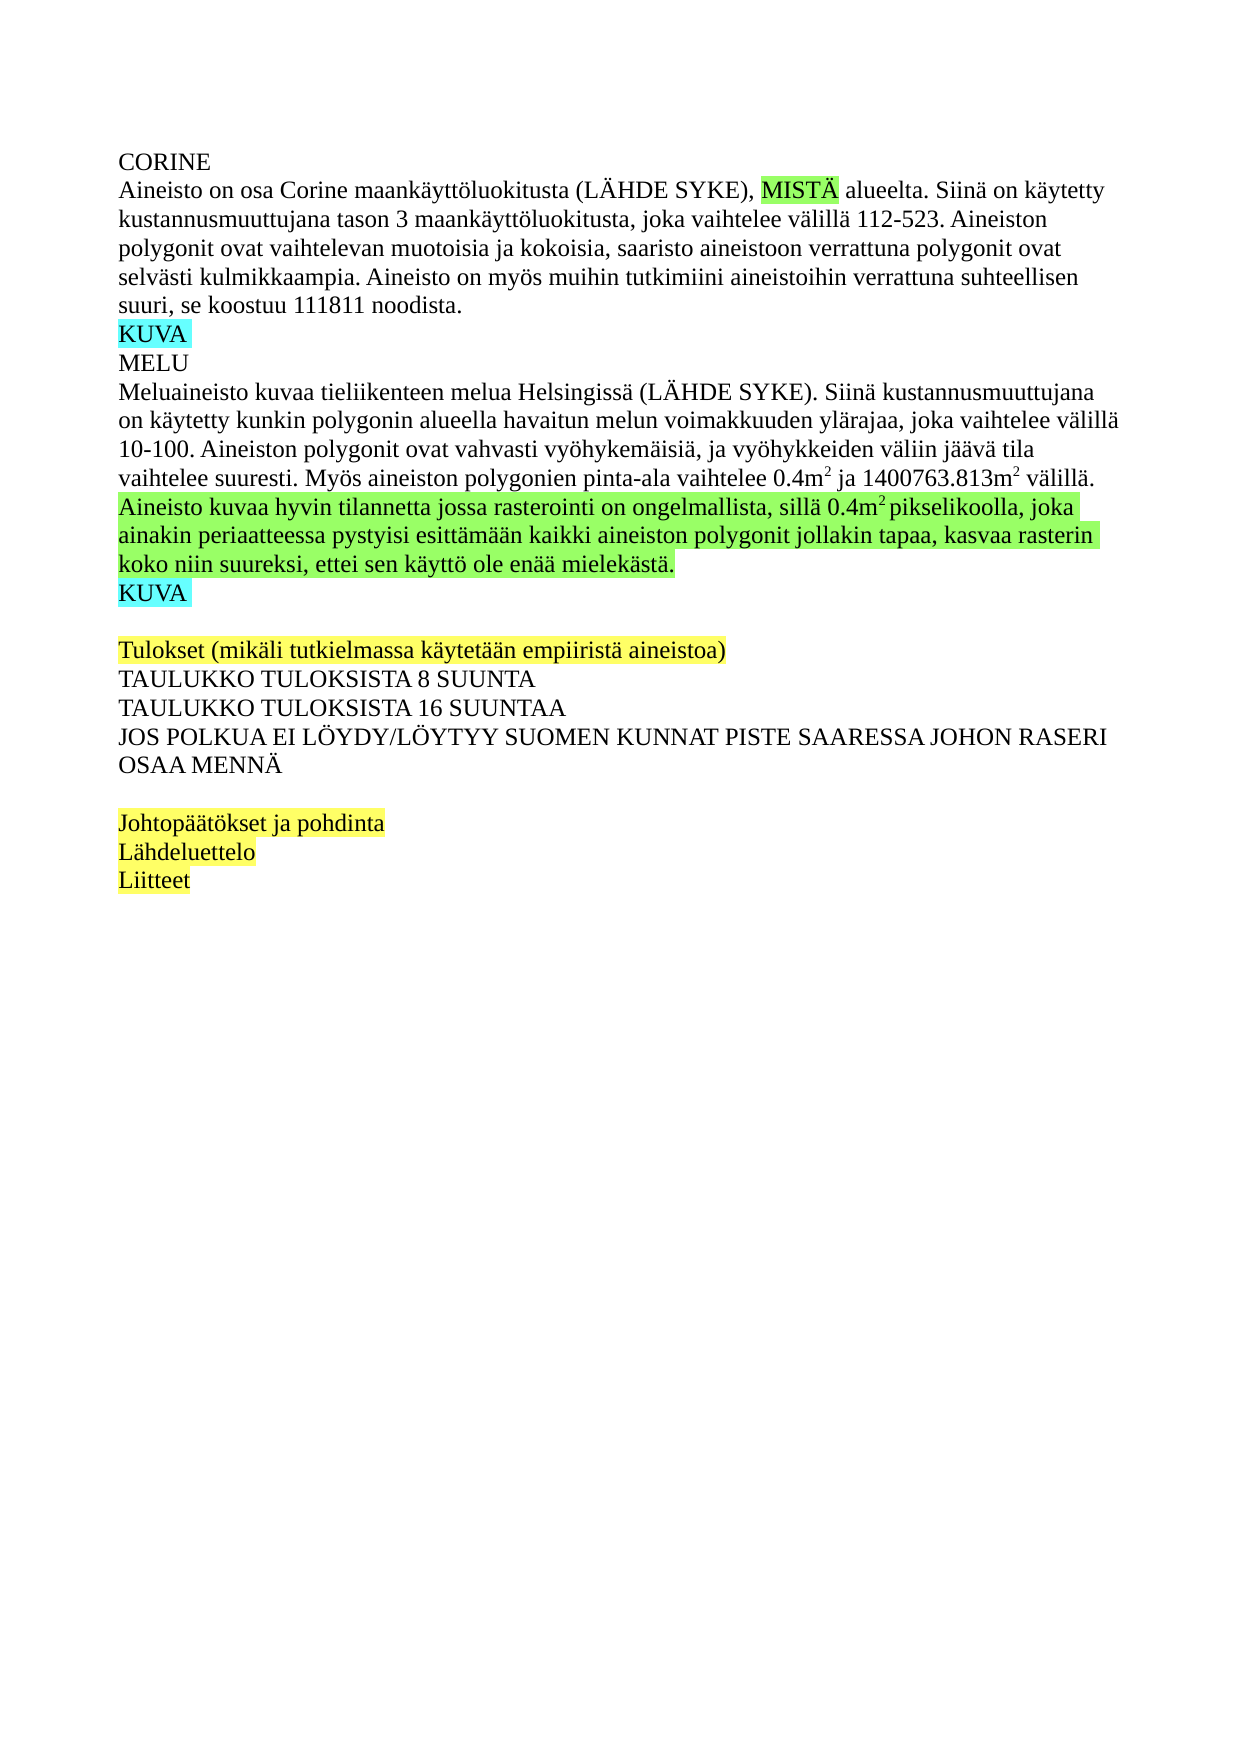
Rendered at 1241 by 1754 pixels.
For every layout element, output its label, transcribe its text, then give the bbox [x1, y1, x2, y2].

text Liitteet [118, 866, 1122, 894]
text Lähdeluettelo [118, 837, 1122, 866]
text TAULUKKO TULOKSISTA 16 SUUNTAA [118, 693, 1122, 722]
text Aineisto on osa Corine maankäyttöluokitusta (LÄHDE SYKE), MISTÄ alueelta. Siinä on käytetty kustannusmuuttujana tason 3 maankäyttöluokitusta, joka vaihtelee välillä 112-523. Aineiston polygonit ovat vaihtelevan muotoisia ja kokoisia, saaristo aineistoon verrattuna polygonit ovat selvästi kulmikkaampia. Aineisto on myös muihin tutkimiini aineistoihin verrattuna suhteellisen suuri, se koostuu 111811 noodista. [118, 176, 1122, 319]
text KUVA MELU [118, 319, 1122, 377]
text Tulokset (mikäli tutkielmassa käytetään empiiristä aineistoa) [118, 636, 1122, 664]
text TAULUKKO TULOKSISTA 8 SUUNTA [118, 664, 1122, 693]
text JOS POLKUA EI LÖYDY/LÖYTYY SUOMEN KUNNAT PISTE SAARESSA JOHON RASERI OSAA MENNÄ [118, 722, 1122, 779]
text CORINE [118, 147, 1122, 176]
text Meluaineisto kuvaa tieliikenteen melua Helsingissä (LÄHDE SYKE). Siinä kustannusmuuttujana on käytetty kunkin polygonin alueella havaitun melun voimakkuuden ylärajaa, joka vaihtelee välillä 10-100. Aineiston polygonit ovat vahvasti vyöhykemäisiä, ja vyöhykkeiden väliin jäävä tila vaihtelee suuresti. Myös aineiston polygonien pinta-ala vaihtelee 0.4m2 ja 1400763.813m2 välillä. Aineisto kuvaa hyvin tilannetta jossa rasterointi on ongelmallista, sillä 0.4m2 pikselikoolla, joka ainakin periaatteessa pystyisi esittämään kaikki aineiston polygonit jollakin tapaa, kasvaa rasterin koko niin suureksi, ettei sen käyttö ole enää mielekästä. [118, 377, 1122, 578]
text KUVA [118, 578, 1122, 607]
text Johtopäätökset ja pohdinta [118, 808, 1122, 837]
